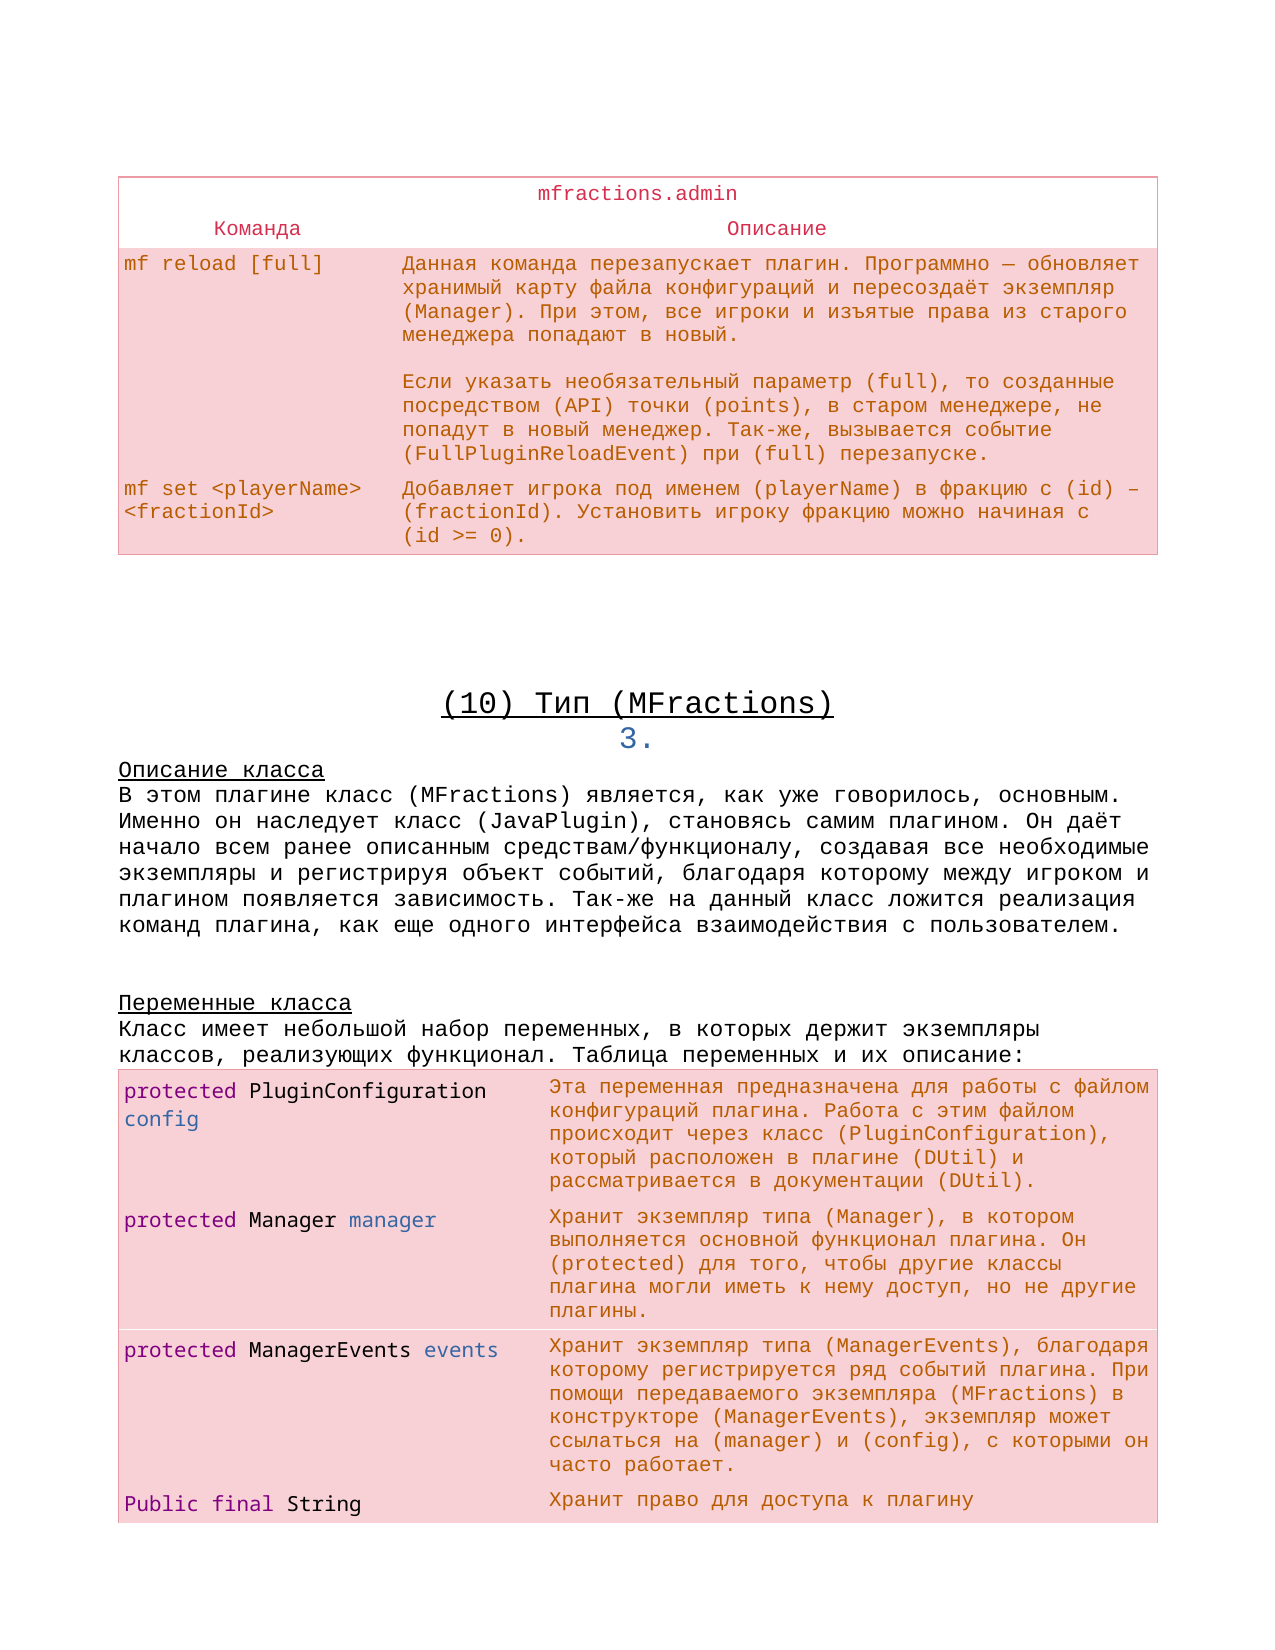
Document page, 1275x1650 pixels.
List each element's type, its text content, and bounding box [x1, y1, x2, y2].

table_cell Public final String [119, 1483, 543, 1523]
table_cell Команда [119, 213, 396, 248]
table_header mfractions.admin [119, 178, 1157, 212]
text Класс имеет небольшой набор переменных, в которых держит экземпляры классов, реализующих функционал. Таблица переменных и их описание: [118, 1017, 1157, 1069]
table_header Эта переменная предназначена для работы с файлом конфигураций плагина. Работа с этим файлом происходит через класс (PluginConfiguration), который расположен в плагине (DUtil) и рассматривается в документации (DUtil). [543, 1070, 1157, 1200]
table_cell protected ManagerEvents events [119, 1330, 543, 1483]
table_cell Описание [396, 213, 1157, 248]
text 3. [118, 722, 1157, 758]
text В этом плагине класс (MFractions) является, как уже говорилось, основным. Именно он наследует класс (JavaPlugin), становясь самим плагином. Он даёт начало всем ранее описанным средствам/функционалу, создавая все необходимые экземпляры и регистрируя объект событий, благодаря которому между игроком и плагином появляется зависимость. Так-же на данный класс ложится реализация команд плагина, как еще одного интерфейса взаимодействия с пользователем. [118, 784, 1157, 939]
table_cell Хранит экземпляр типа (Manager), в котором выполняется основной функционал плагина. Он (protected) для того, чтобы другие классы плагина могли иметь к нему доступ, но не другие плагины. [543, 1200, 1157, 1329]
table_cell mf reload [full] [119, 248, 396, 472]
table_cell Данная команда перезапускает плагин. Программно — обновляет хранимый карту файла конфигураций и пересоздаёт экземпляр (Manager). При этом, все игроки и изъятые права из старого менеджера попадают в новый. Если указать необязательный параметр (full), то созданные посредством (API) точки (points), в старом менеджере, не попадут в новый менеджер. Так-же, вызывается событие (FullPluginReloadEvent) при (full) перезапуске. [396, 248, 1157, 472]
table_cell Хранит экземпляр типа (ManagerEvents), благодаря которому регистрируется ряд событий плагина. При помощи передаваемого экземпляра (MFractions) в конструкторе (ManagerEvents), экземпляр может ссылаться на (manager) и (config), с которыми он часто работает. [543, 1330, 1157, 1483]
text (10) Тип (MFractions) [118, 687, 1157, 722]
text Описание класса [118, 758, 1157, 784]
table_header protected PluginConfiguration config [119, 1070, 543, 1200]
table_cell protected Manager manager [119, 1200, 543, 1329]
text Переменные класса [118, 991, 1157, 1017]
table_cell Хранит право для доступа к плагину [543, 1483, 1157, 1523]
table_cell Добавляет игрока под именем (playerName) в фракцию с (id) – (fractionId). Установить игроку фракцию можно начиная с (id >= 0). [396, 472, 1157, 554]
table_cell mf set <playerName> <fractionId> [119, 472, 396, 554]
